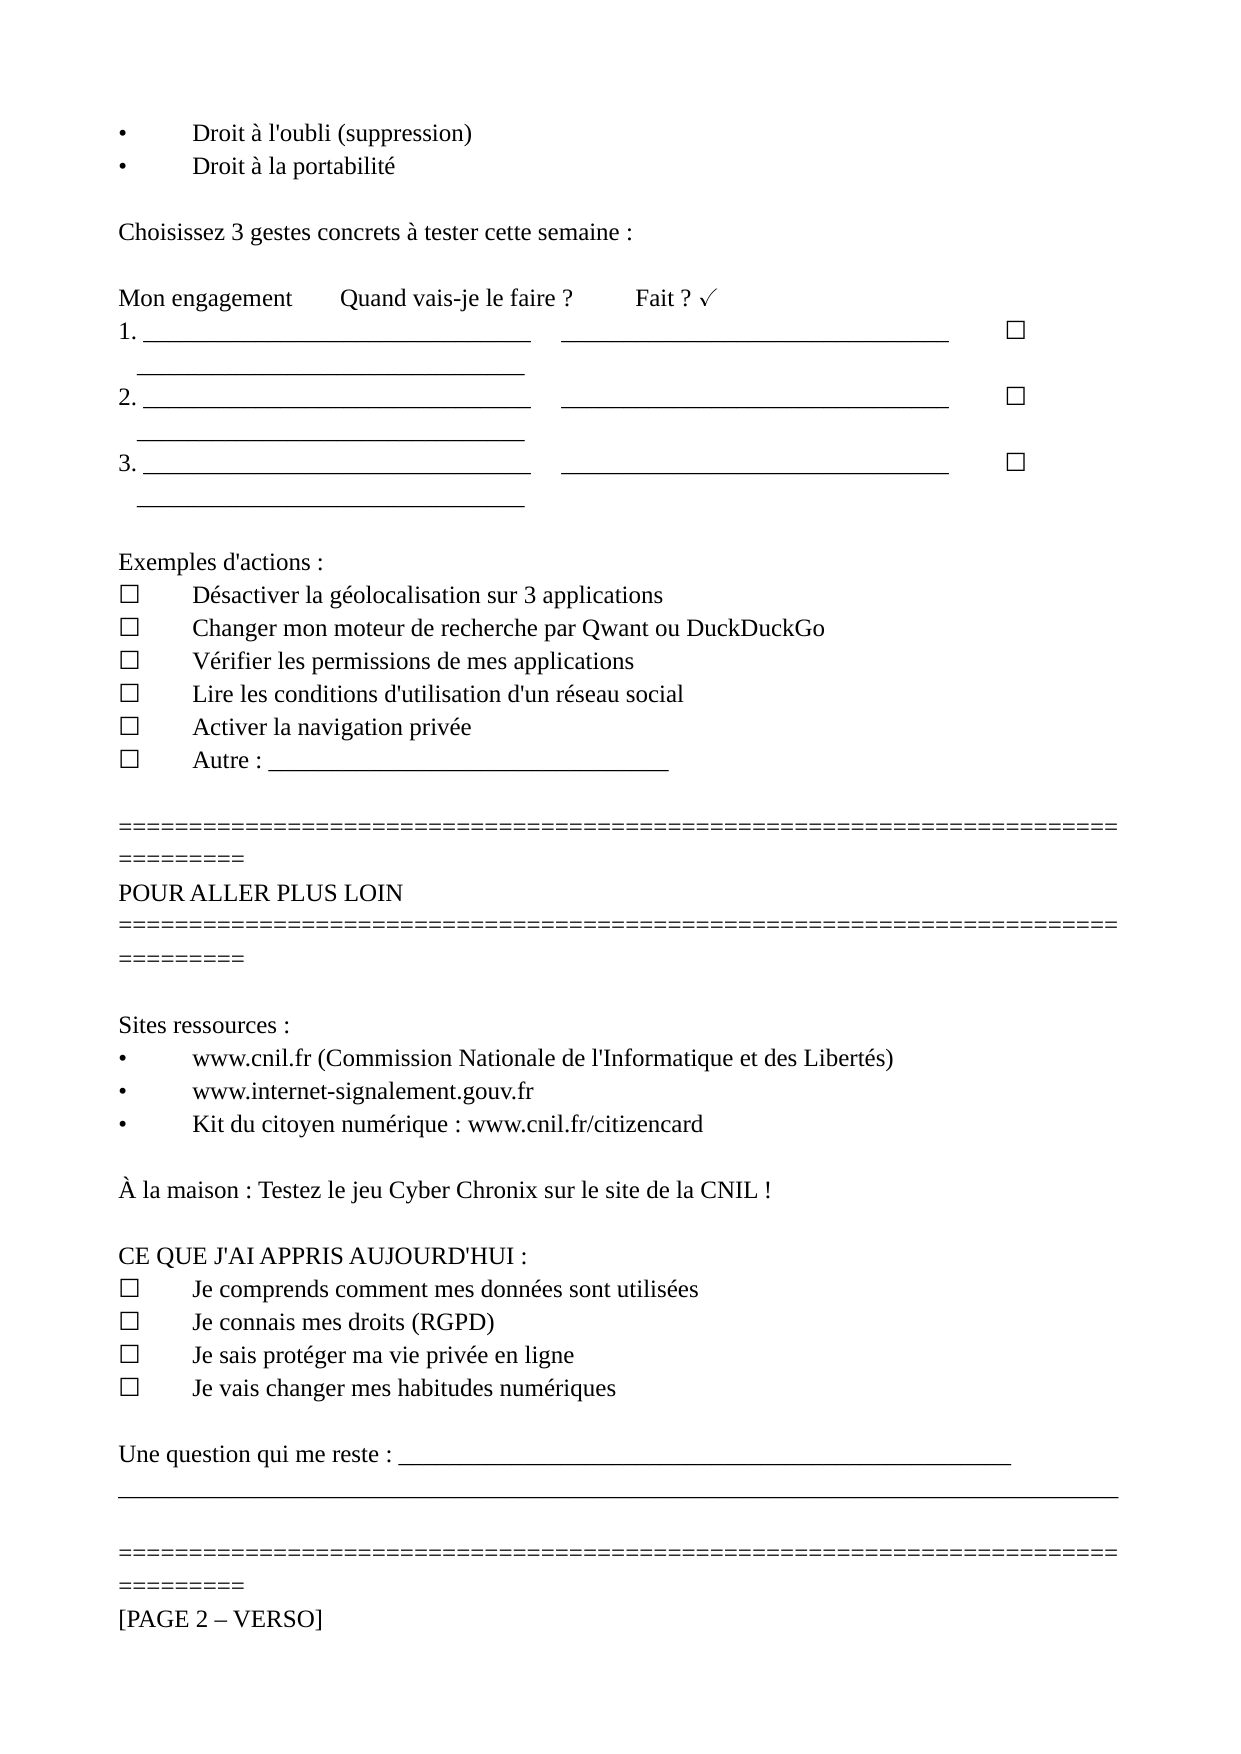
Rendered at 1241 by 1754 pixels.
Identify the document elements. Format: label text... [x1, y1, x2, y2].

text ☐ Lire les conditions d'utilisation d'un réseau social [118, 679, 1122, 708]
text ☐ Désactiver la géolocalisation sur 3 applications [118, 580, 1122, 609]
text POUR ALLER PLUS LOIN [118, 878, 1122, 906]
text _______________________________ [118, 349, 1122, 378]
text ☐ Je connais mes droits (RGPD) [118, 1307, 1122, 1336]
text ☐ Je comprends comment mes données sont utilisées [118, 1274, 1122, 1303]
text ☐ Activer la navigation privée [118, 712, 1122, 741]
text _______________________________ [118, 481, 1122, 510]
text Mon engagement Quand vais-je le faire ? Fait ? ✓ [118, 283, 1122, 312]
text ________________________________________________________________________________ [118, 1472, 1122, 1501]
text Choisissez 3 gestes concrets à tester cette semaine : [118, 217, 1122, 246]
text • Kit du citoyen numérique : www.cnil.fr/citizencard [118, 1109, 1122, 1137]
text • Droit à la portabilité [118, 151, 1122, 180]
text • www.cnil.fr (Commission Nationale de l'Informatique et des Libertés) [118, 1043, 1122, 1071]
text ================================================================================ [118, 911, 1122, 972]
text ☐ Je sais protéger ma vie privée en ligne [118, 1340, 1122, 1369]
text [PAGE 2 – VERSO] [118, 1604, 1122, 1633]
text CE QUE J'AI APPRIS AUJOURD'HUI : [118, 1241, 1122, 1269]
text • www.internet-signalement.gouv.fr [118, 1076, 1122, 1104]
text ☐ Autre : ________________________________ [118, 746, 1122, 774]
text Exemples d'actions : [118, 547, 1122, 576]
text 1. _______________________________ _______________________________ ☐ [118, 316, 1122, 345]
text À la maison : Testez le jeu Cyber Chronix sur le site de la CNIL ! [118, 1175, 1122, 1203]
text ☐ Vérifier les permissions de mes applications [118, 646, 1122, 675]
text 3. _______________________________ _______________________________ ☐ [118, 448, 1122, 477]
text ================================================================================ [118, 1538, 1122, 1600]
text • Droit à l'oubli (suppression) [118, 118, 1122, 147]
text 2. _______________________________ _______________________________ ☐ [118, 382, 1122, 411]
text _______________________________ [118, 415, 1122, 444]
text ☐ Changer mon moteur de recherche par Qwant ou DuckDuckGo [118, 613, 1122, 642]
text ☐ Je vais changer mes habitudes numériques [118, 1373, 1122, 1402]
text ================================================================================ [118, 812, 1122, 873]
text Sites ressources : [118, 1010, 1122, 1038]
text Une question qui me reste : _________________________________________________ [118, 1439, 1122, 1468]
